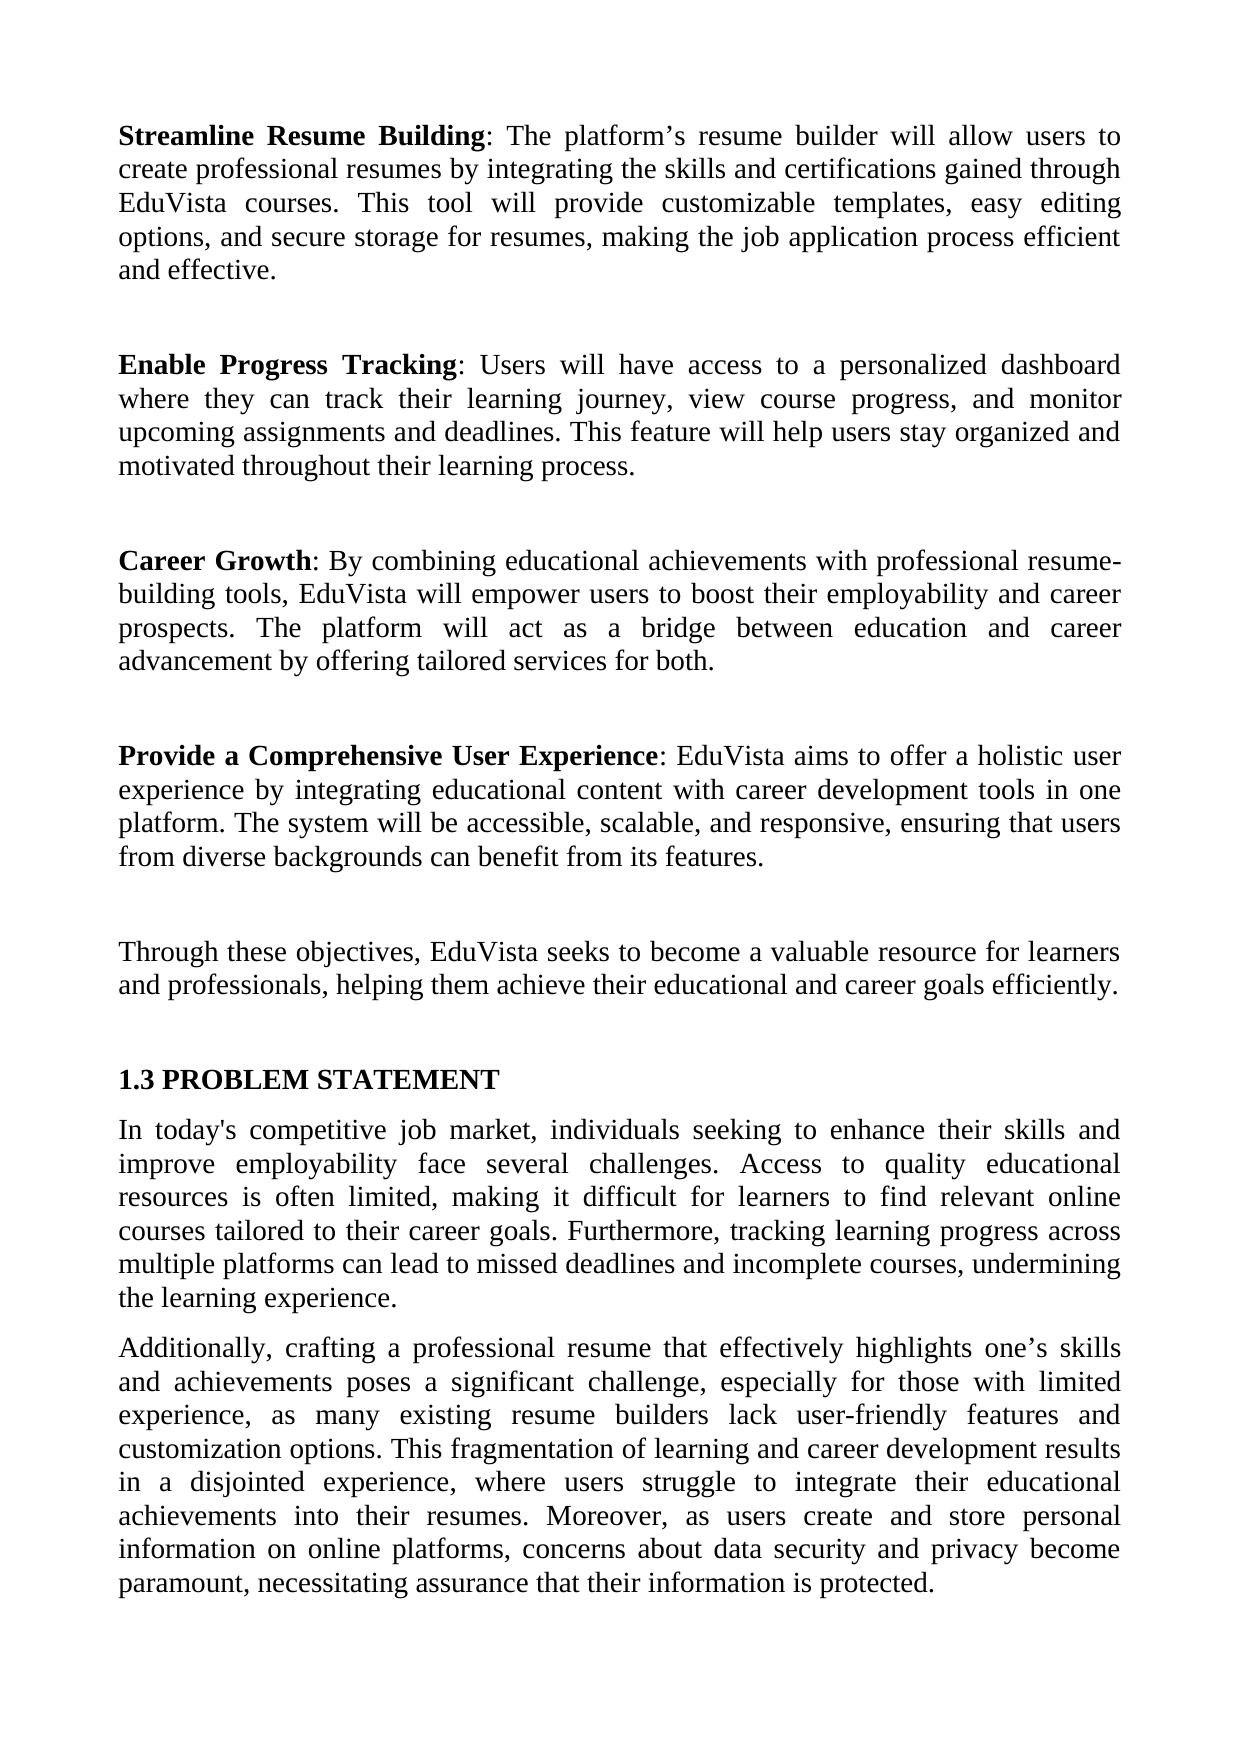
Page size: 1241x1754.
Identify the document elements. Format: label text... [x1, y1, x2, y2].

text Provide a Comprehensive User Experience: EduVista aims to offer a holistic user experience by integrating educational content with career development tools in one platform. The system will be accessible, scalable, and responsive, ensuring that users from diverse backgrounds can benefit from its features. [118, 738, 1122, 872]
text Streamline Resume Building: The platform’s resume builder will allow users to create professional resumes by integrating the skills and certifications gained through EduVista courses. This tool will provide customizable templates, easy editing options, and secure storage for resumes, making the job application process efficient and effective. [118, 118, 1122, 286]
text Through these objectives, EduVista seeks to become a valuable resource for learners and professionals, helping them achieve their educational and career goals efficiently. [118, 934, 1122, 1001]
text Additionally, crafting a professional resume that effectively highlights one’s skills and achievements poses a significant challenge, especially for those with limited experience, as many existing resume builders lack user-friendly features and customization options. This fragmentation of learning and career development results in a disjointed experience, where users struggle to integrate their educational achievements into their resumes. Moreover, as users create and store personal information on online platforms, concerns about data security and privacy become paramount, necessitating assurance that their information is protected. [118, 1330, 1122, 1599]
text Career Growth: By combining educational achievements with professional resume-building tools, EduVista will empower users to boost their employability and career prospects. The platform will act as a bridge between education and career advancement by offering tailored services for both. [118, 543, 1122, 677]
text Enable Progress Tracking: Users will have access to a personalized dashboard where they can track their learning journey, view course progress, and monitor upcoming assignments and deadlines. This feature will help users stay organized and motivated throughout their learning process. [118, 347, 1122, 481]
text 1.3 PROBLEM STATEMENT [118, 1062, 1122, 1096]
text In today's competitive job market, individuals seeking to enhance their skills and improve employability face several challenges. Access to quality educational resources is often limited, making it difficult for learners to find relevant online courses tailored to their career goals. Furthermore, tracking learning progress across multiple platforms can lead to missed deadlines and incomplete courses, undermining the learning experience. [118, 1112, 1122, 1314]
